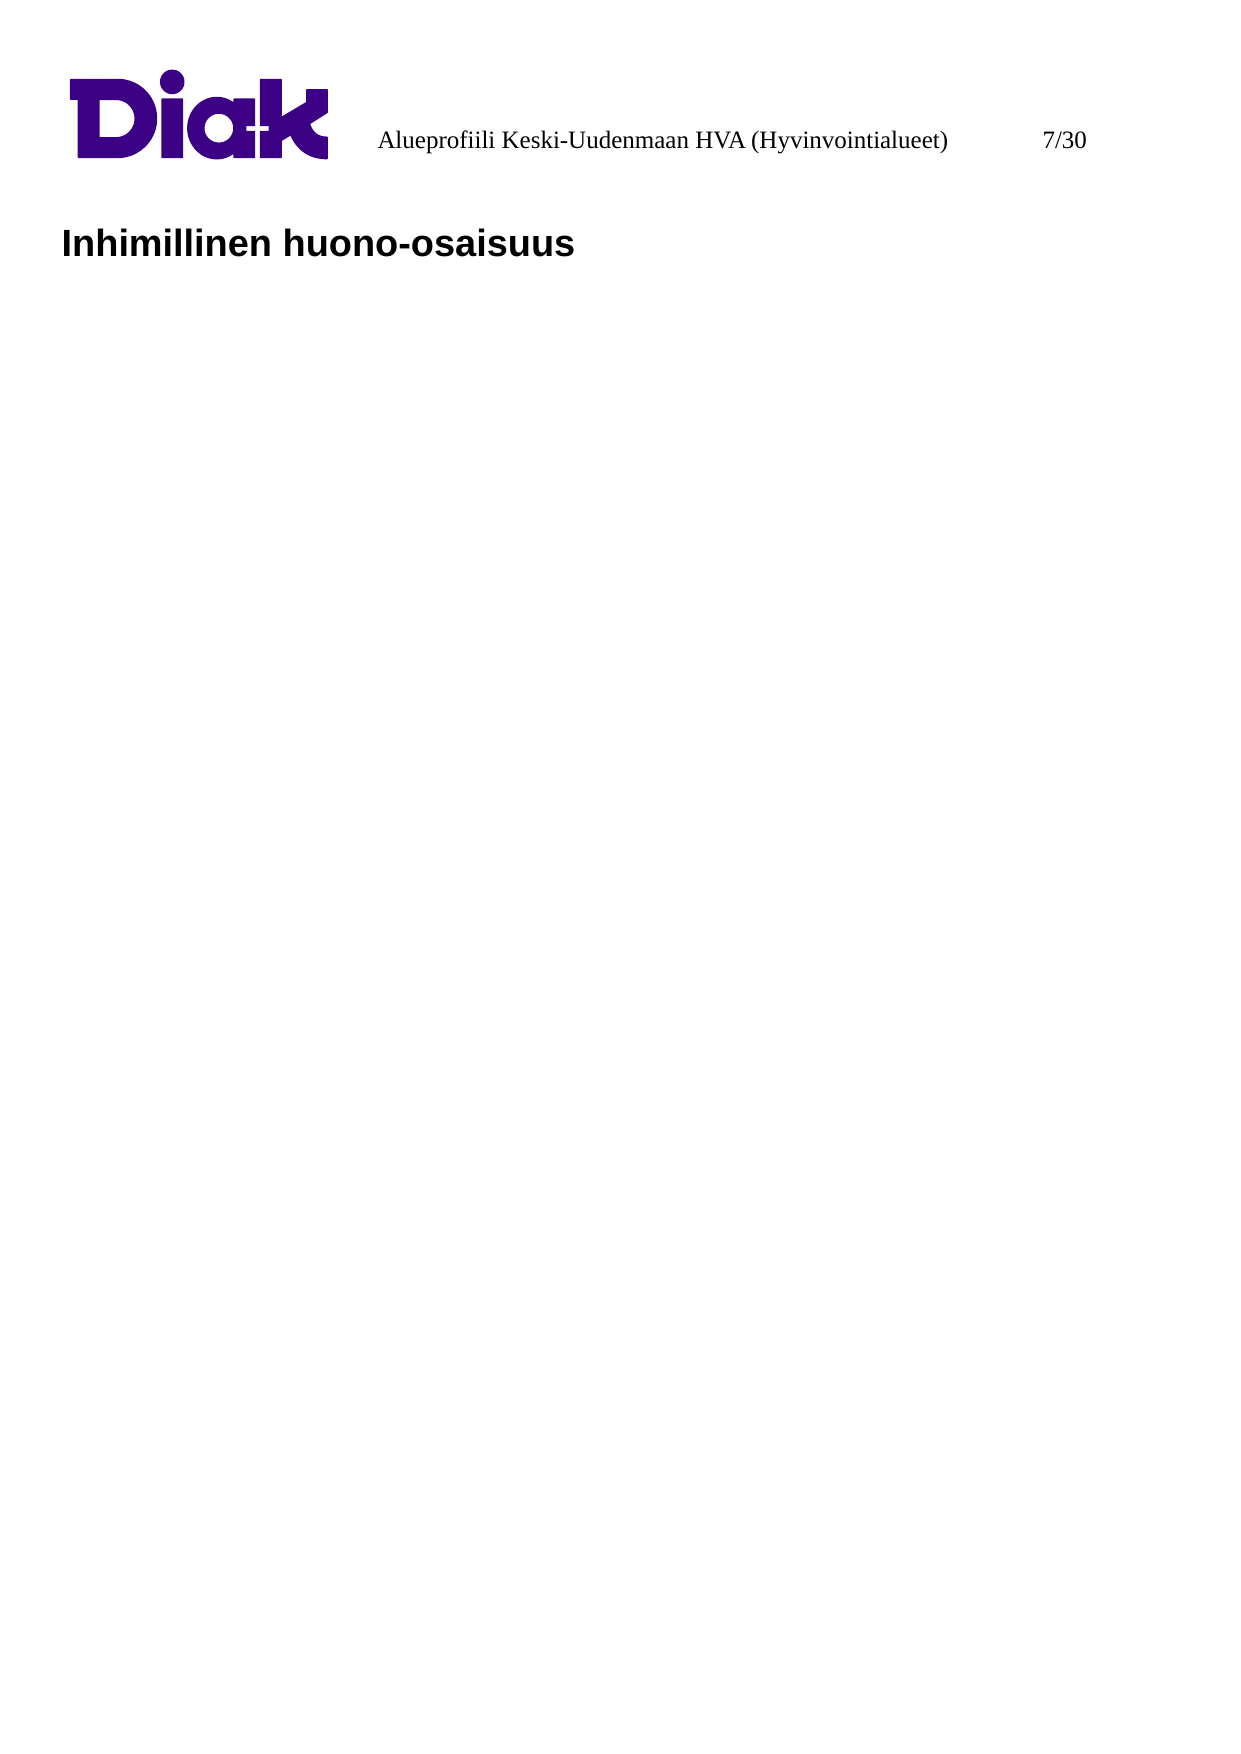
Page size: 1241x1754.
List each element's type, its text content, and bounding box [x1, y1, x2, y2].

subtitle Inhimillinen huono-osaisuus [61, 221, 1179, 265]
